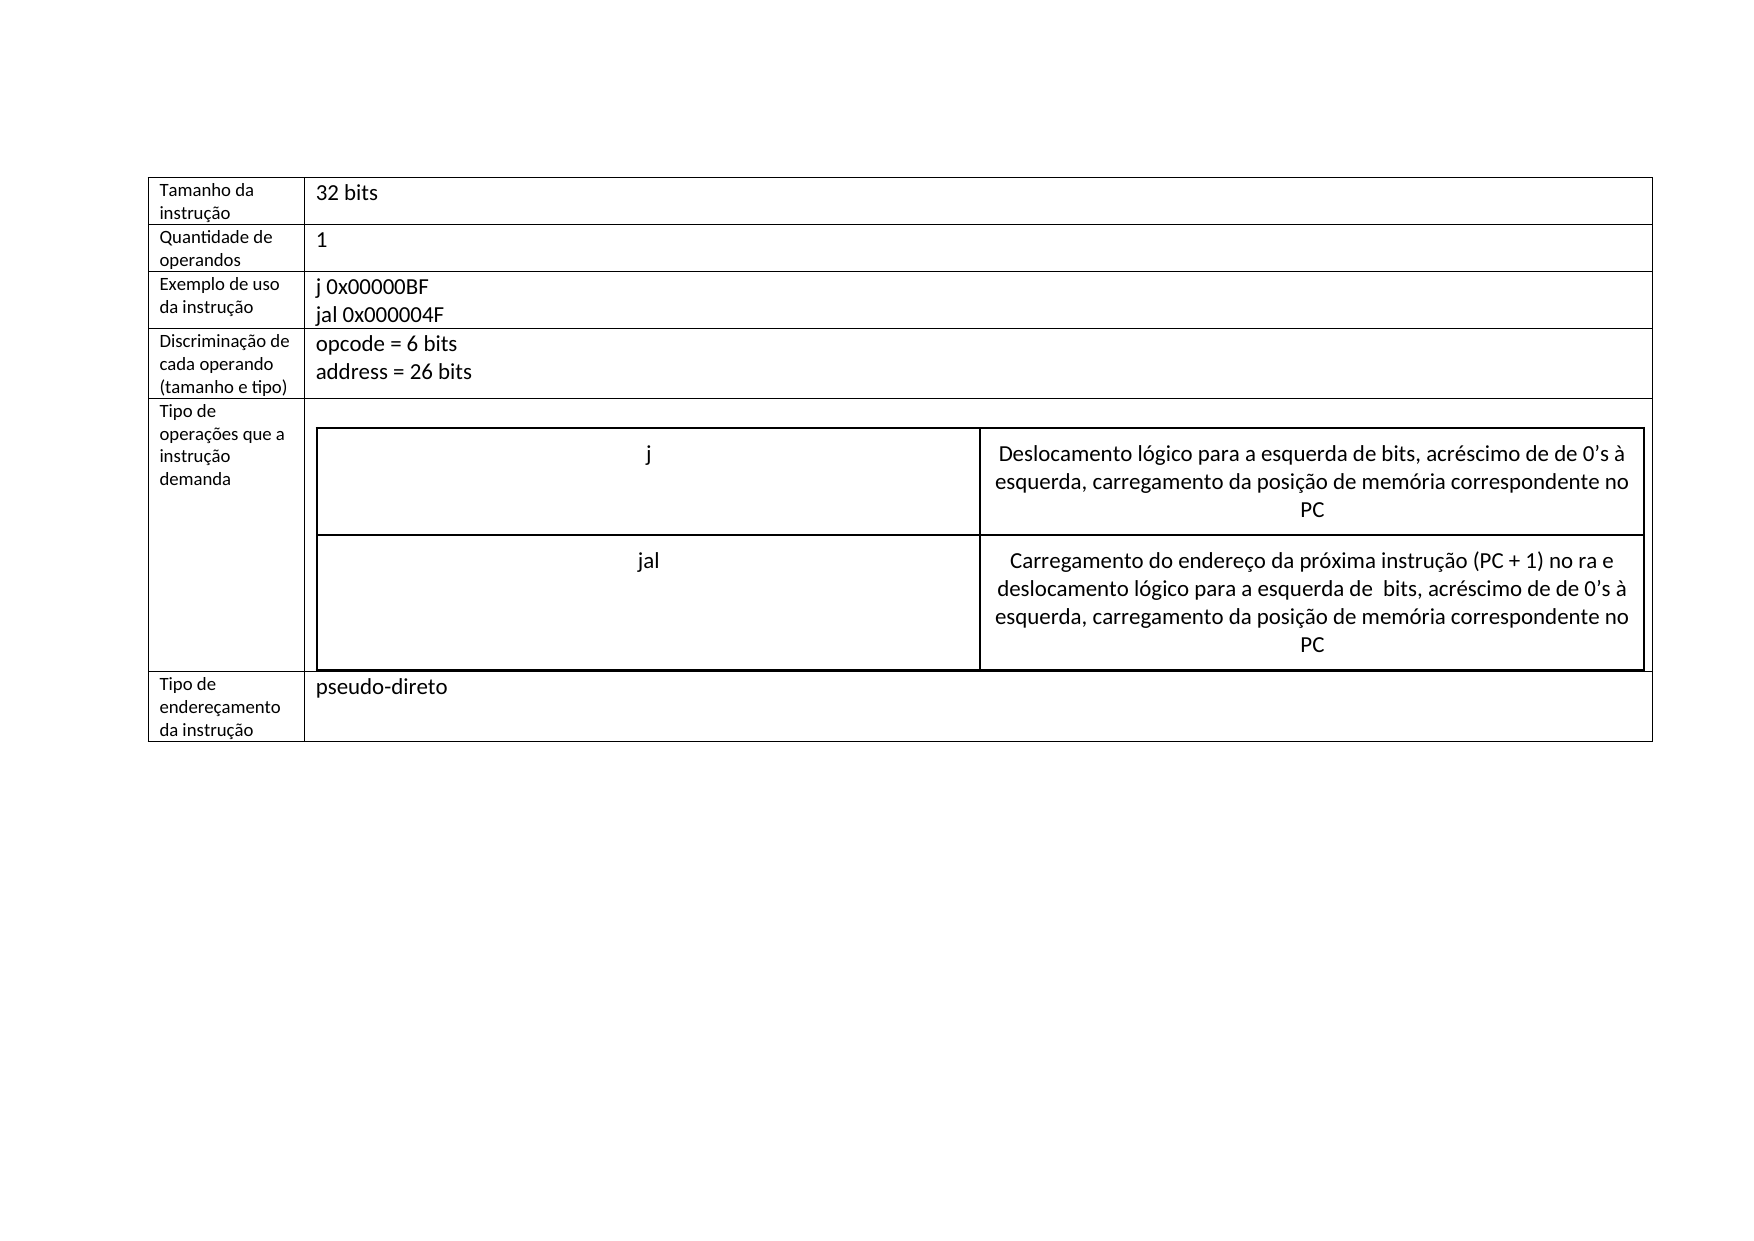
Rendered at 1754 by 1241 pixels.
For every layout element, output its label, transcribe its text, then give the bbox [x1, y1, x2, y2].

table_cell Exemplo de uso da instrução [149, 272, 304, 328]
table_cell Tamanho da instrução [149, 178, 304, 224]
table_cell 1 [305, 225, 1652, 271]
table_cell Tipo de endereçamento da instrução [149, 672, 304, 741]
table_cell 32 bits [305, 178, 1652, 224]
table_cell jal [318, 536, 979, 669]
table_header j [318, 429, 979, 534]
table_cell Quantidade de operandos [149, 225, 304, 271]
table_cell Tipo de operações que a instrução demanda [149, 399, 304, 671]
table_cell j 0x00000BF jal 0x000004F [305, 272, 1652, 328]
table_cell Discriminação de cada operando (tamanho e tipo) [149, 329, 304, 398]
table_cell pseudo-direto [305, 672, 1652, 741]
table_cell [305, 399, 1652, 671]
table_cell Carregamento do endereço da próxima instrução (PC + 1) no ra e deslocamento lógico para a esquerda de bits, acréscimo de de 0’s à esquerda, carregamento da posição de memória correspondente no PC [981, 536, 1643, 669]
table_header Deslocamento lógico para a esquerda de bits, acréscimo de de 0’s à esquerda, carregamento da posição de memória correspondente no PC [981, 429, 1643, 534]
table_cell opcode = 6 bits address = 26 bits [305, 329, 1652, 398]
